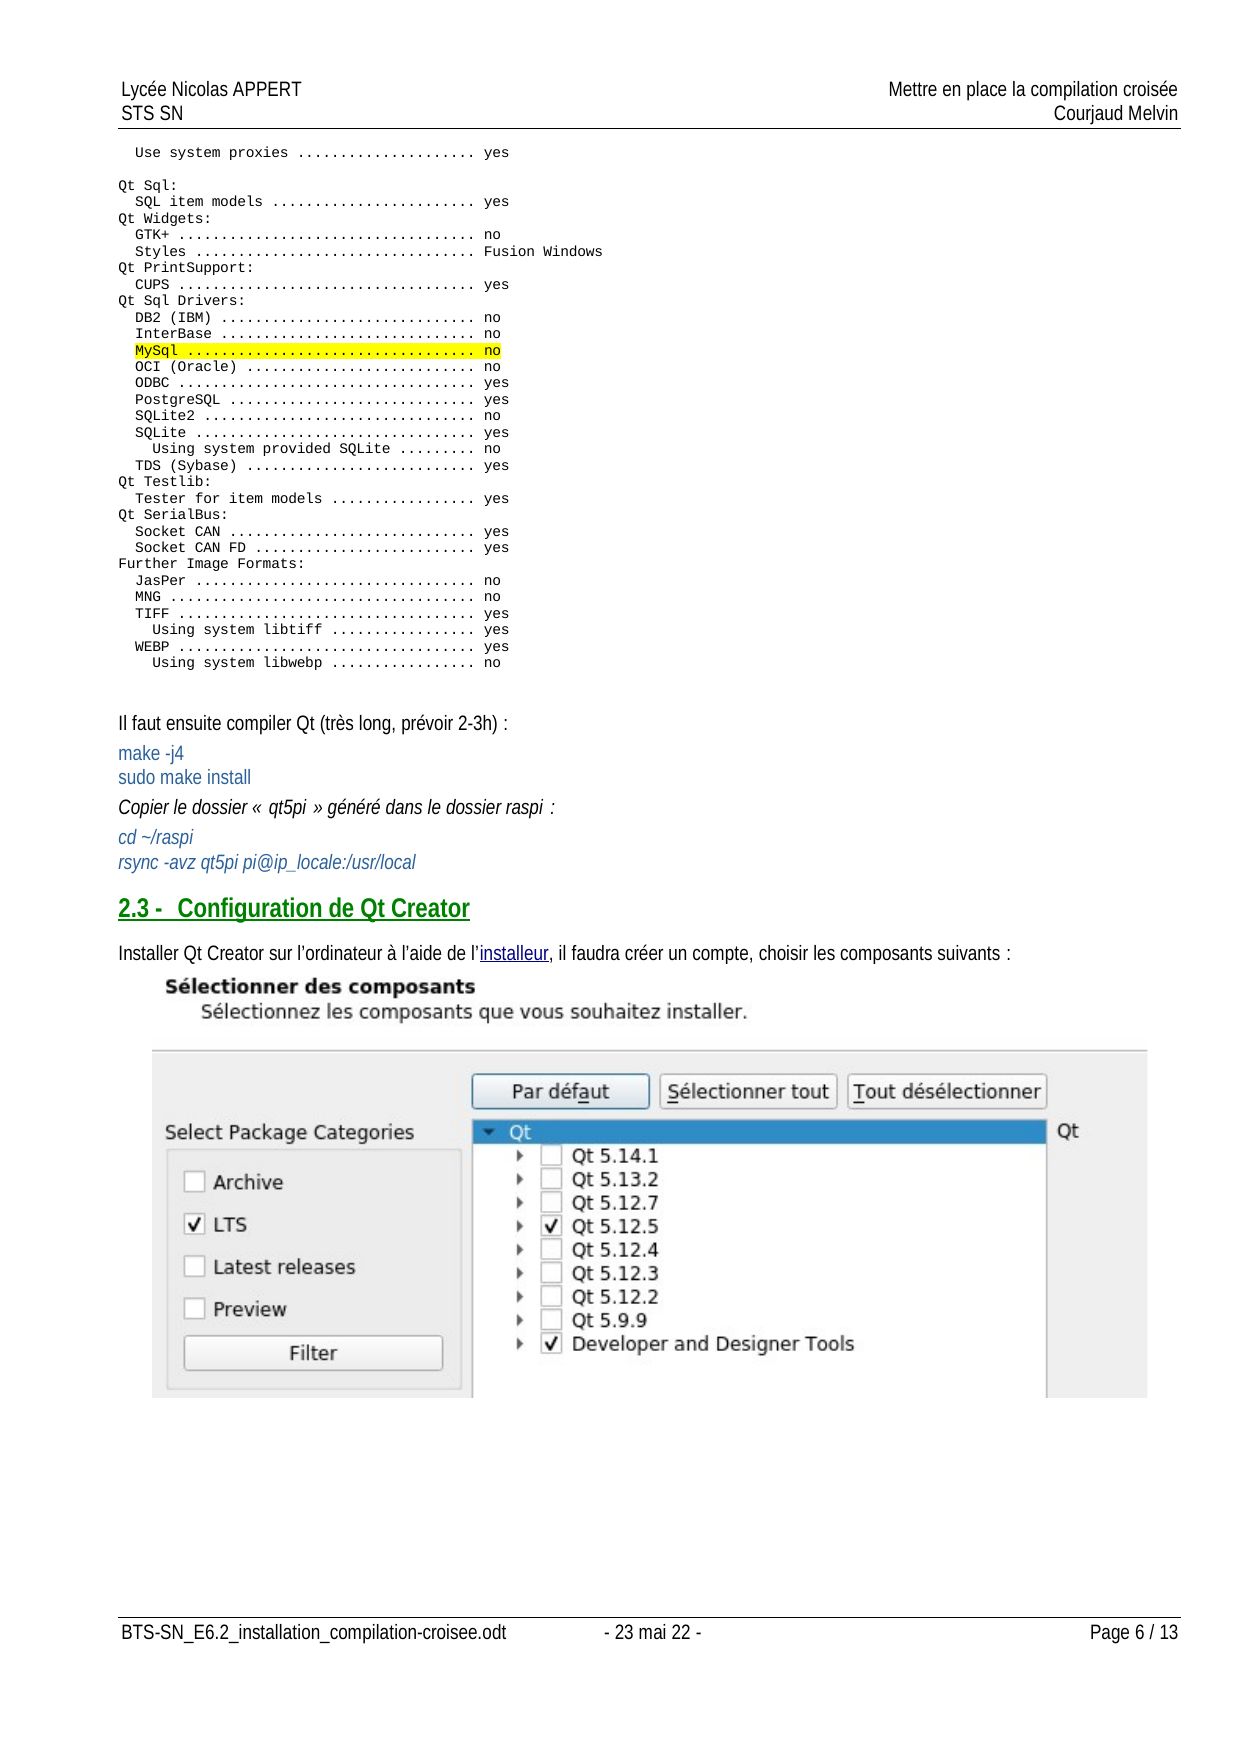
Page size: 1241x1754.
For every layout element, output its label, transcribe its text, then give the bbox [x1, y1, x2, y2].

text ODBC ................................... yes [118, 376, 1181, 392]
text Qt SerialBus: [118, 507, 1181, 524]
subtitle Configuration de Qt Creator [118, 892, 1181, 923]
text SQLite2 ................................ no [118, 409, 1181, 425]
text make -j4 [118, 741, 1181, 765]
text Use system proxies ..................... yes [118, 145, 1181, 162]
text Using system libtiff ................. yes [118, 623, 1181, 639]
text Tester for item models ................. yes [118, 491, 1181, 507]
text TIFF ................................... yes [118, 606, 1181, 623]
text JasPer ................................. no [118, 573, 1181, 590]
text Qt PrintSupport: [118, 261, 1181, 277]
text Il faut ensuite compiler Qt (très long, prévoir 2-3h) : [118, 711, 1181, 735]
text Using system libwebp ................. no [118, 656, 1181, 672]
text GTK+ ................................... no [118, 228, 1181, 244]
text Using system provided SQLite ......... no [118, 442, 1181, 458]
text Qt Sql: [118, 178, 1181, 195]
text Qt Testlib: [118, 474, 1181, 491]
text CUPS ................................... yes [118, 277, 1181, 293]
text Socket CAN ............................. yes [118, 524, 1181, 540]
text Qt Widgets: [118, 211, 1181, 228]
text TDS (Sybase) ........................... yes [118, 458, 1181, 474]
text OCI (Oracle) ........................... no [118, 359, 1181, 376]
text cd ~/raspi [118, 825, 1181, 849]
text WEBP ................................... yes [118, 639, 1181, 656]
text Copier le dossier « qt5pi » généré dans le dossier raspi : [118, 795, 1181, 819]
text Further Image Formats: [118, 557, 1181, 573]
text rsync -avz qt5pi pi@ip_locale:/usr/local [118, 849, 1181, 873]
text InterBase .............................. no [118, 326, 1181, 343]
picture [152, 964, 1148, 1398]
text Qt Sql Drivers: [118, 293, 1181, 310]
text MNG .................................... no [118, 590, 1181, 606]
text PostgreSQL ............................. yes [118, 392, 1181, 409]
text SQLite ................................. yes [118, 425, 1181, 442]
text MySql .................................. no [118, 343, 1181, 359]
text Styles ................................. Fusion Windows [118, 244, 1181, 261]
text Installer Qt Creator sur l’ordinateur à l’aide de l’installeur, il faudra créer un compte, choisir les composants suivants : [118, 941, 1181, 964]
text Socket CAN FD .......................... yes [118, 540, 1181, 557]
text SQL item models ........................ yes [118, 195, 1181, 211]
text sudo make install [118, 765, 1181, 789]
text DB2 (IBM) .............................. no [118, 310, 1181, 326]
